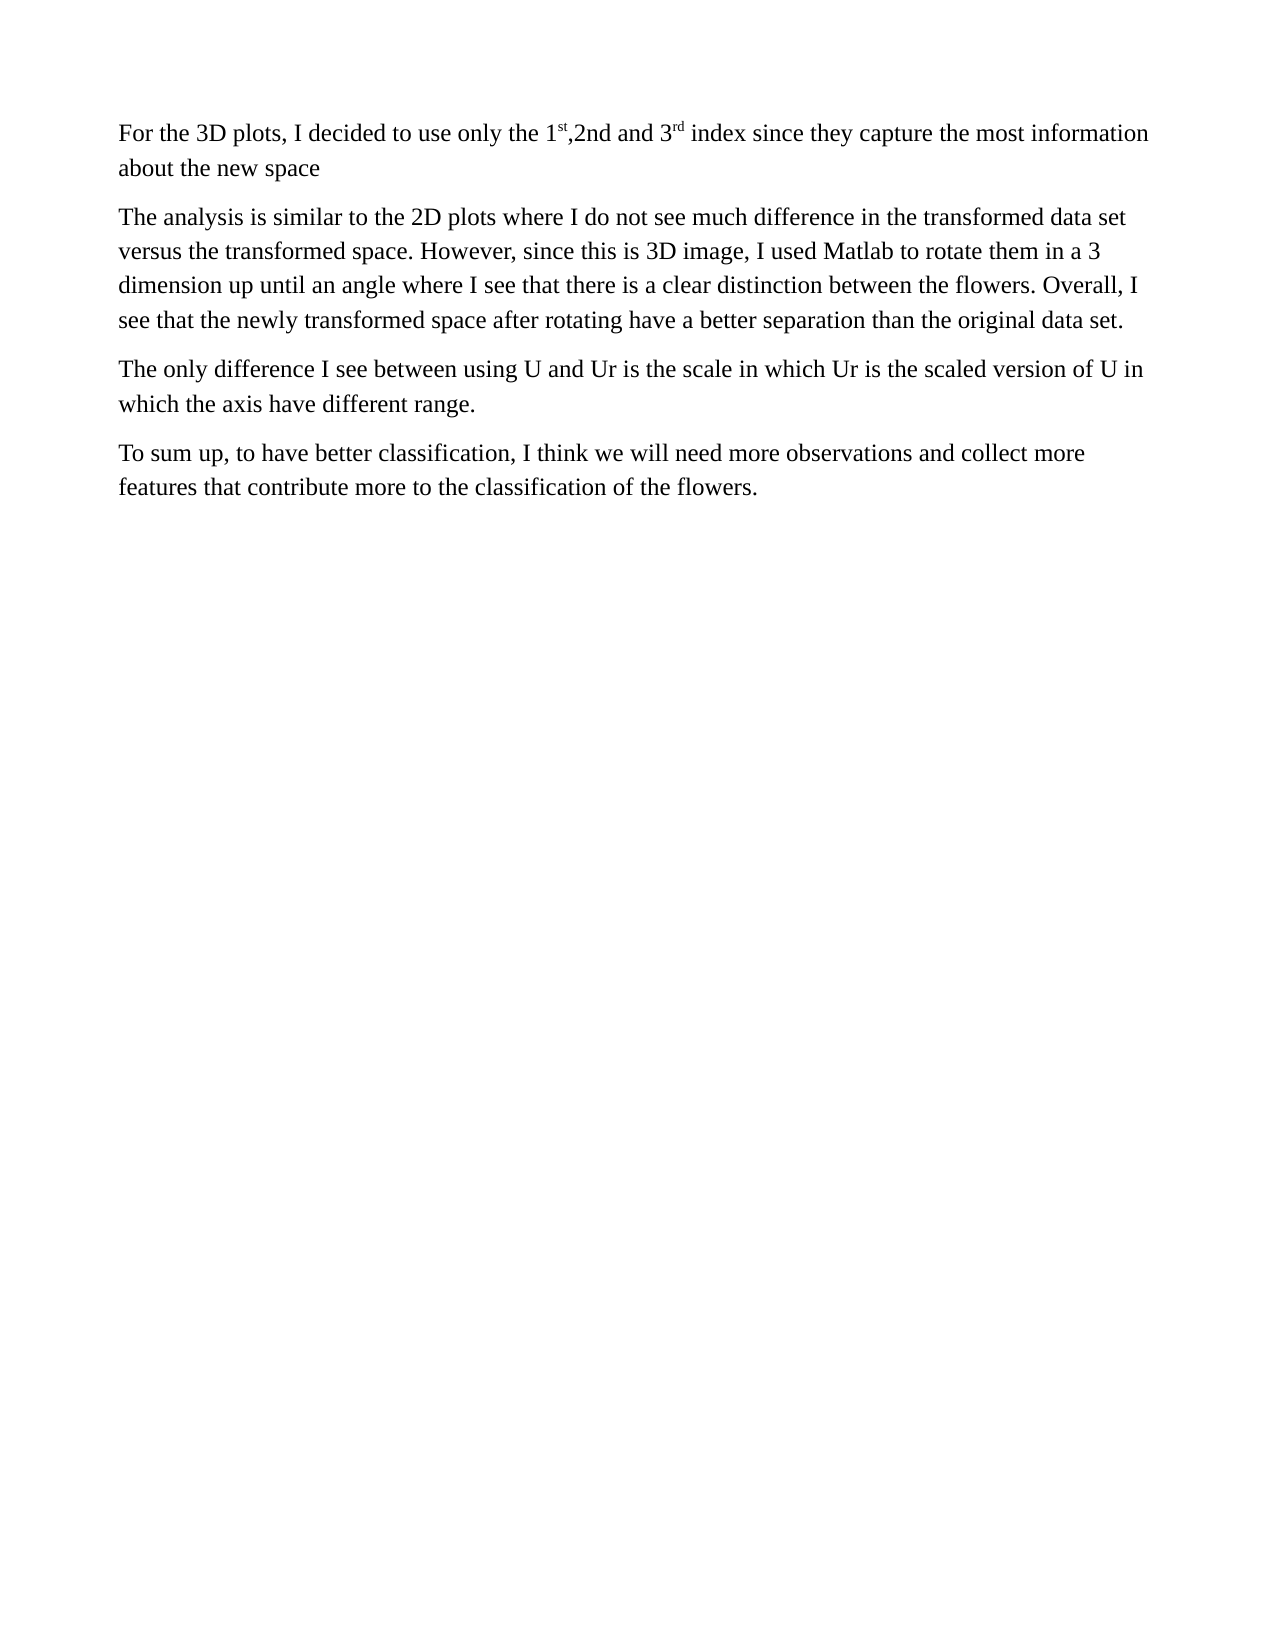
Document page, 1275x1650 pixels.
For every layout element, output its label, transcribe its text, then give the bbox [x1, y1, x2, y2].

text The analysis is similar to the 2D plots where I do not see much difference in the transformed data set versus the transformed space. However, since this is 3D image, I used Matlab to rotate them in a 3 dimension up until an angle where I see that there is a clear distinction between the flowers. Overall, I see that the newly transformed space after rotating have a better separation than the original data set. [118, 202, 1157, 334]
text The only difference I see between using U and Ur is the scale in which Ur is the scaled version of U in which the axis have different range. [118, 354, 1157, 417]
text For the 3D plots, I decided to use only the 1st,2nd and 3rd index since they capture the most information about the new space [118, 118, 1157, 181]
text To sum up, to have better classification, I think we will need more observations and collect more features that contribute more to the classification of the flowers. [118, 438, 1157, 501]
